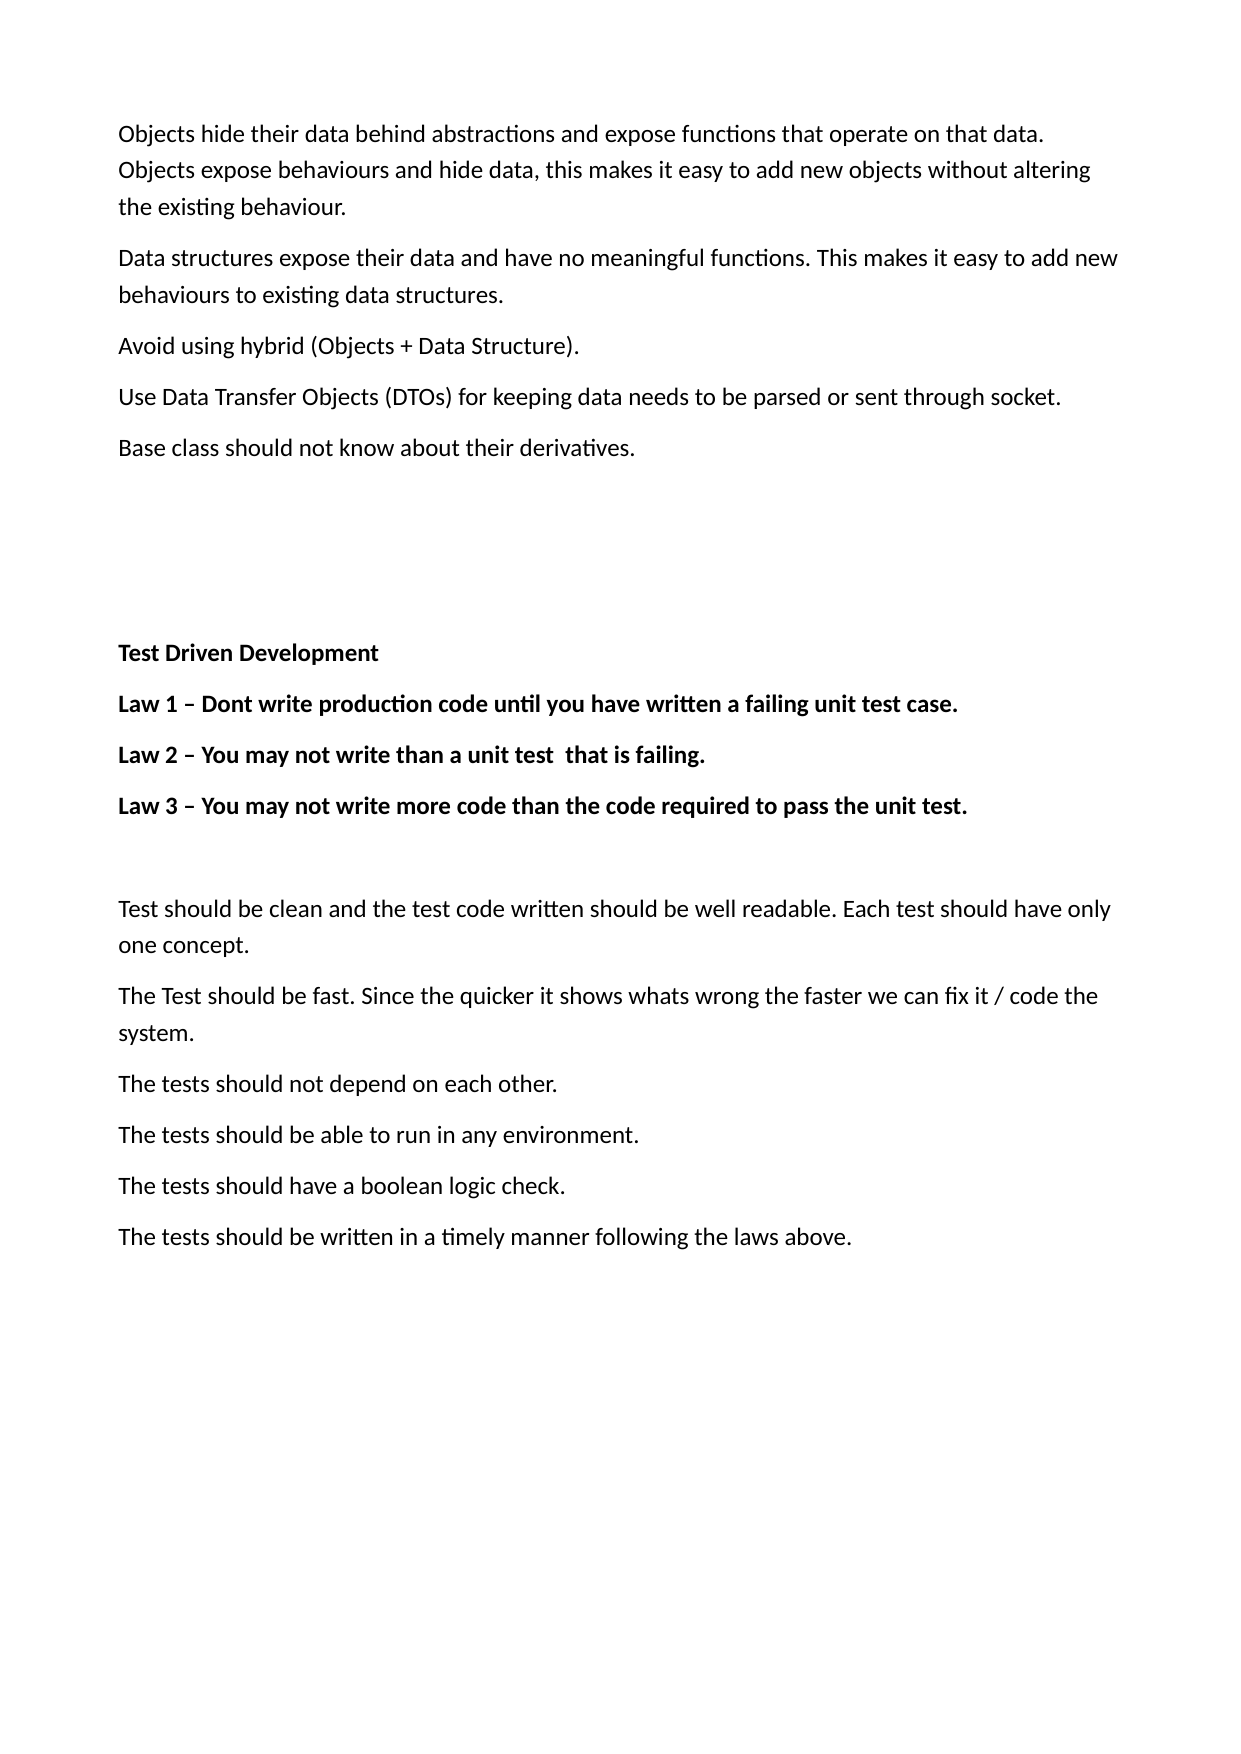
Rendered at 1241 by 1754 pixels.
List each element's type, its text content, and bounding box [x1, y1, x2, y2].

text Use Data Transfer Objects (DTOs) for keeping data needs to be parsed or sent through socket. [118, 381, 1122, 412]
text Objects hide their data behind abstractions and expose functions that operate on that data. Objects expose behaviours and hide data, this makes it easy to add new objects without altering the existing behaviour. [118, 118, 1122, 222]
text The tests should have a boolean logic check. [118, 1170, 1122, 1201]
text Base class should not know about their derivatives. [118, 432, 1122, 463]
text The tests should not depend on each other. [118, 1068, 1122, 1099]
text Test Driven Development [118, 637, 1122, 667]
text Data structures expose their data and have no meaningful functions. This makes it easy to add new behaviours to existing data structures. [118, 242, 1122, 309]
text The tests should be written in a timely manner following the laws above. [118, 1222, 1122, 1252]
text The Test should be fast. Since the quicker it shows whats wrong the faster we can fix it / code the system. [118, 980, 1122, 1047]
text Law 1 – Dont write production code until you have written a failing unit test case. [118, 688, 1122, 719]
text The tests should be able to run in any environment. [118, 1119, 1122, 1150]
text Law 3 – You may not write more code than the code required to pass the unit test. [118, 790, 1122, 821]
text Avoid using hybrid (Objects + Data Structure). [118, 330, 1122, 361]
text Test should be clean and the test code written should be well readable. Each test should have only one concept. [118, 893, 1122, 960]
text Law 2 – You may not write than a unit test that is failing. [118, 739, 1122, 770]
